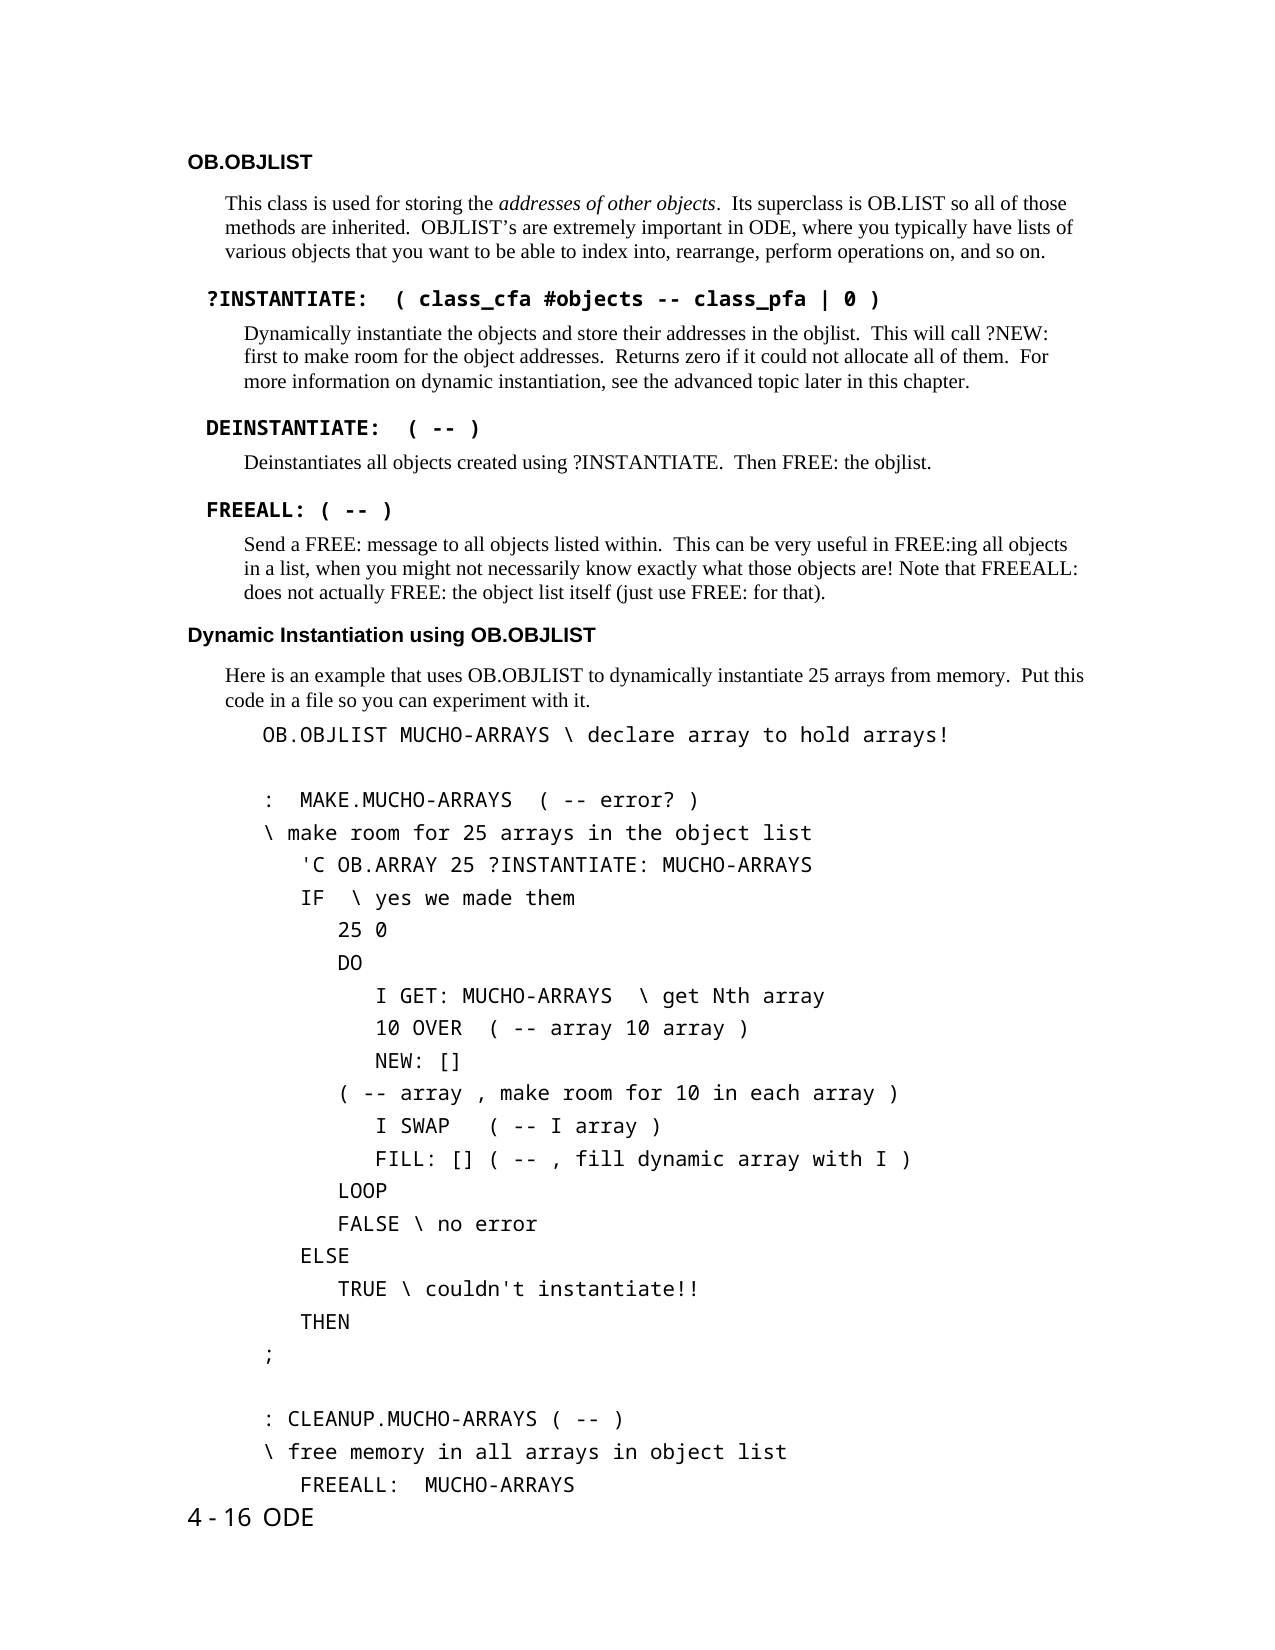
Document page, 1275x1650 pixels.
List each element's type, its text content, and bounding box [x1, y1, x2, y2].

text Dynamically instantiate the objects and store their addresses in the objlist. This will call ?NEW: first to make room for the object addresses. Returns zero if it could not allocate all of them. For more information on dynamic instantiation, see the advanced topic later in this chapter. [244, 320, 1087, 393]
text ; [262, 1339, 1087, 1368]
text Here is an example that uses OB.OBJLIST to dynamically instantiate 25 arrays from memory. Put this code in a file so you can experiment with it. [225, 663, 1087, 712]
text .OBJLIST, ^-;DEINSTANTIATE: ( -- ) [206, 413, 1162, 442]
text 'C OB.ARRAY 25 ?INSTANTIATE: MUCHO-ARRAYS [262, 850, 1087, 879]
text \ free memory in all arrays in object list [262, 1437, 1087, 1466]
text .OBJLIST, ^-;?INSTANTIATE: ( class_cfa #objects -- class_pfa | 0 ) [206, 284, 1162, 312]
text ELSE [262, 1242, 1087, 1270]
text IF \ yes we made them [262, 883, 1087, 911]
subtitle OB.OBJLIST [187, 150, 1087, 174]
text NEW: [] [262, 1046, 1087, 1074]
text I GET: MUCHO-ARRAYS \ get Nth array [262, 981, 1087, 1009]
text OB.OBJLIST MUCHO-ARRAYS \ declare array to hold arrays! [262, 720, 1087, 748]
text THEN [262, 1307, 1087, 1335]
text 25 0 [262, 916, 1087, 944]
text \ make room for 25 arrays in the object list [262, 818, 1087, 846]
text .OBJLIST, ^-;This class is used for storing the addresses of other objects. Its superclass is OB.LIST so all of those methods are inherited. OBJLIST’s are extremely important in ODE, where you typically have lists of various objects that you want to be able to index into, rearrange, perform operations on, and so on. [225, 191, 1087, 263]
subtitle Dynamic Instantiation using OB.OBJLIST [187, 623, 1087, 647]
text FALSE \ no error [262, 1209, 1087, 1237]
text Deinstantiates all objects created using ?INSTANTIATE. Then FREE: the objlist. [244, 450, 1087, 474]
text FILL: [] ( -- , fill dynamic array with I ) [262, 1144, 1087, 1172]
text I SWAP ( -- I array ) [262, 1111, 1087, 1139]
text 10 OVER ( -- array 10 array ) [262, 1013, 1087, 1042]
text ( -- array , make room for 10 in each array ) [262, 1078, 1087, 1107]
text LOOP [262, 1176, 1087, 1205]
text : MAKE.MUCHO-ARRAYS ( -- error? ) [262, 785, 1087, 813]
text Send a FREE: message to all objects listed within. This can be very useful in FREE:ing all objects in a list, when you might not necessarily know exactly what those objects are! Note that FREEALL: does not actually FREE: the object list itself (just use FREE: for that). [244, 532, 1087, 604]
text : CLEANUP.MUCHO-ARRAYS ( -- ) [262, 1404, 1087, 1433]
text FREEALL: MUCHO-ARRAYS [262, 1470, 1087, 1498]
text .OBJLIST, ^-;FREEALL: ( -- ) [206, 495, 1162, 523]
text DO [262, 948, 1087, 977]
text TRUE \ couldn't instantiate!! [262, 1274, 1087, 1303]
